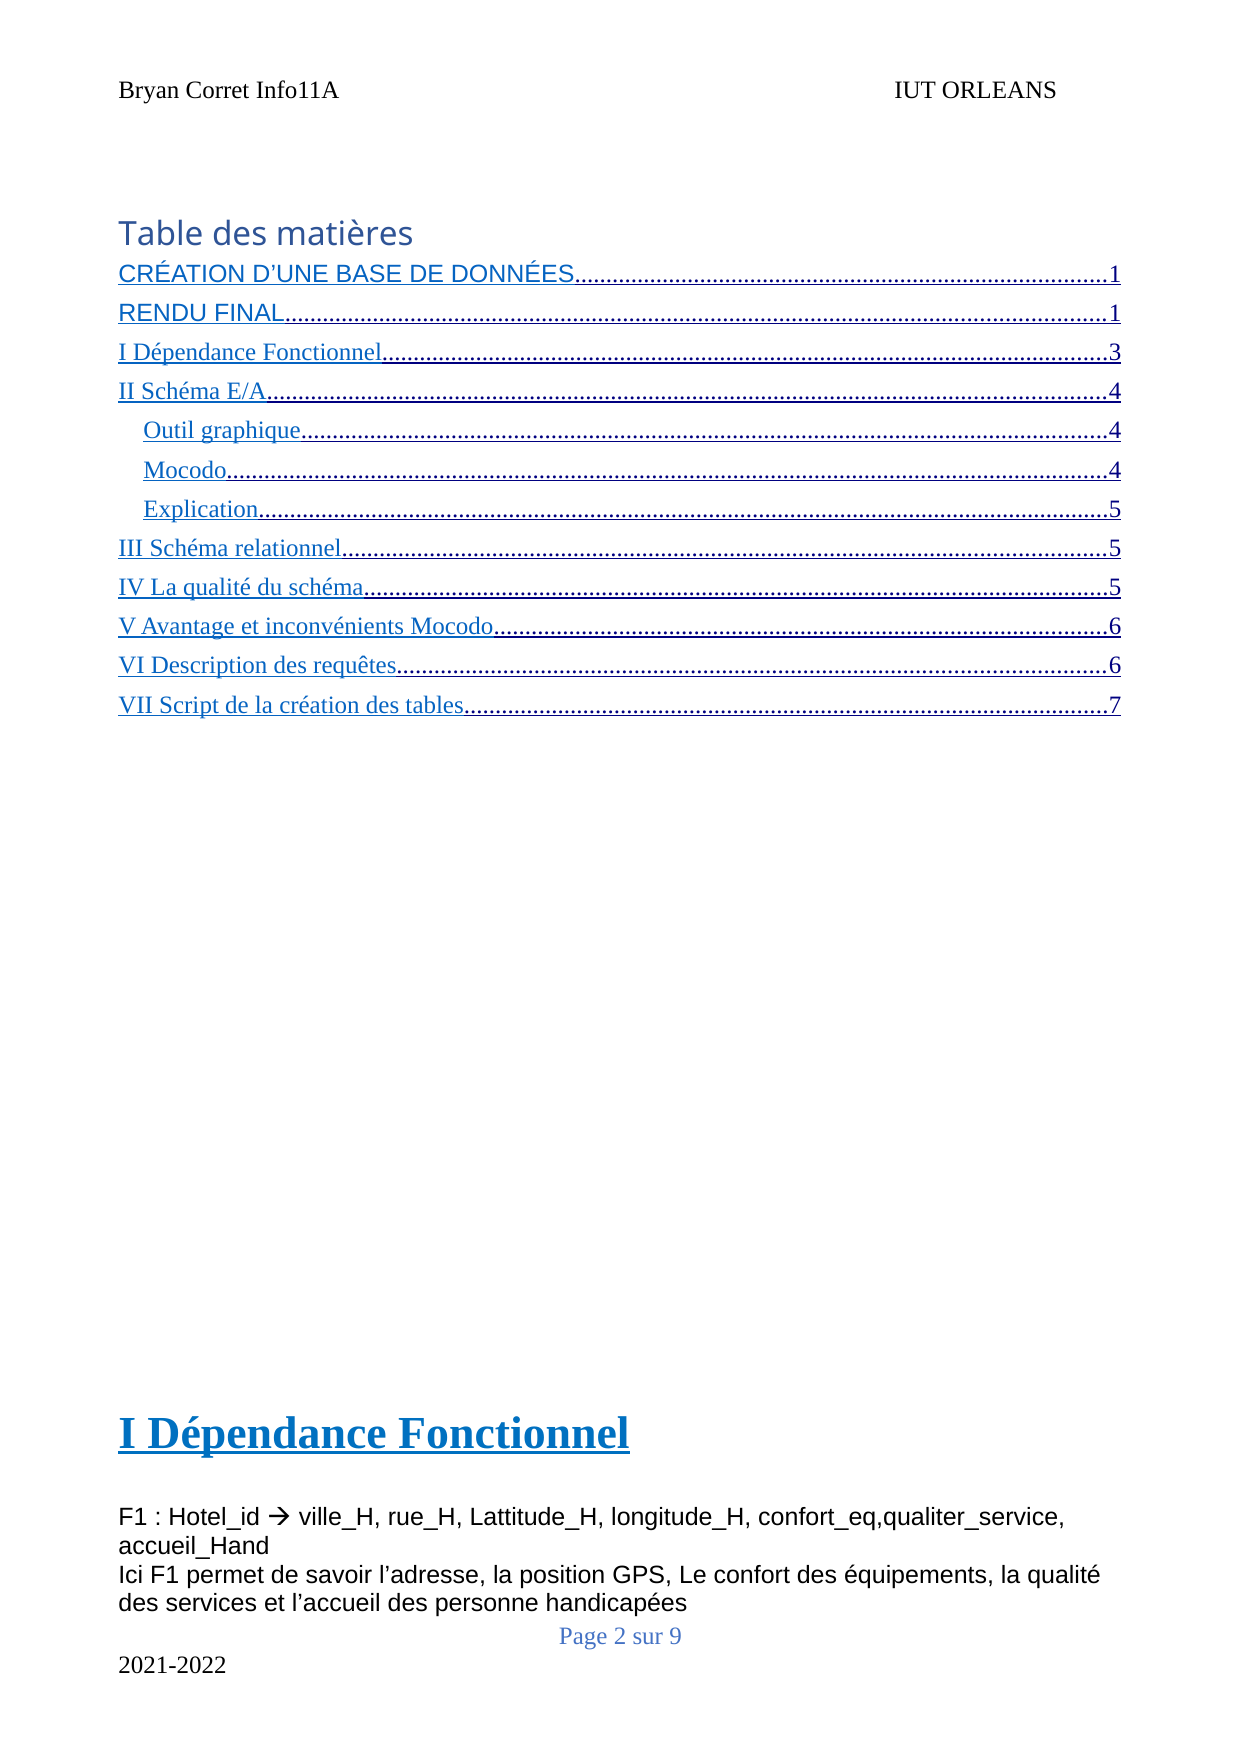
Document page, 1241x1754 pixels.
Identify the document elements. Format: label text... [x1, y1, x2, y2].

text Table des matières [118, 210, 1122, 256]
subtitle I Dépendance Fonctionnel [118, 1405, 1122, 1458]
text Explication 5 [143, 494, 1122, 523]
text Mocodo 4 [143, 455, 1122, 483]
text RENDU FINAL 1 [118, 298, 1122, 327]
text Ici F1 permet de savoir l’adresse, la position GPS, Le confort des équipements, la qualité des services et l’accueil des personne handicapées [118, 1560, 1122, 1617]
text V Avantage et inconvénients Mocodo 6 [118, 611, 1122, 640]
text I Dépendance Fonctionnel 3 [118, 337, 1122, 366]
text F1 : Hotel_id  ville_H, rue_H, Lattitude_H, longitude_H, confort_eq,qualiter_service, accueil_Hand [118, 1502, 1122, 1560]
text II Schéma E/A 4 [118, 376, 1122, 405]
text VII Script de la création des tables 7 [118, 690, 1122, 718]
text III Schéma relationnel 5 [118, 533, 1122, 562]
text CRÉATION D’UNE BASE DE DONNÉES 1 [118, 259, 1122, 288]
text VI Description des requêtes 6 [118, 651, 1122, 679]
text IV La qualité du schéma 5 [118, 572, 1122, 601]
text Outil graphique 4 [143, 416, 1122, 444]
